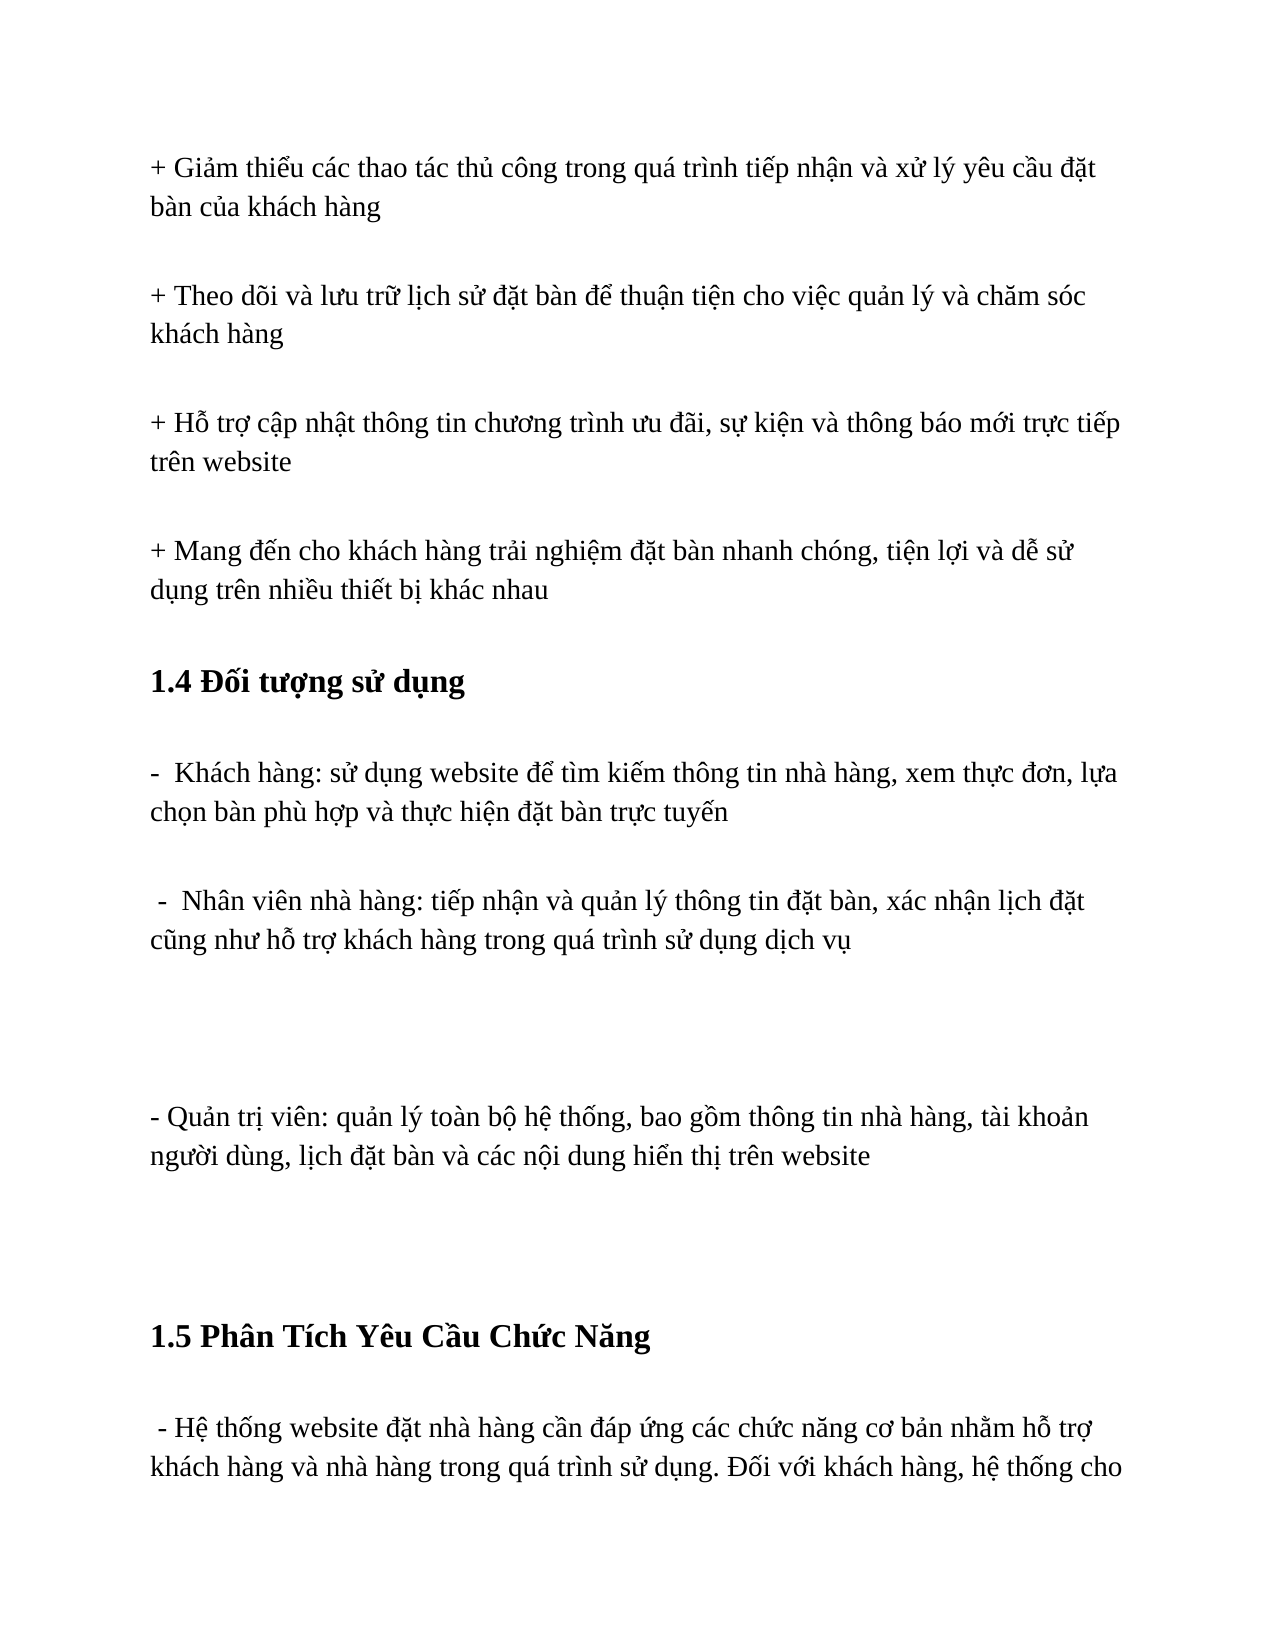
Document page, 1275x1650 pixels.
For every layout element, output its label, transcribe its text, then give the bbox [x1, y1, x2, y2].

text 1.5 Phân Tích Yêu Cầu Chức Năng [150, 1316, 1125, 1354]
text + Mang đến cho khách hàng trải nghiệm đặt bàn nhanh chóng, tiện lợi và dễ sử dụng trên nhiều thiết bị khác nhau [150, 533, 1125, 606]
text - Khách hàng: sử dụng website để tìm kiếm thông tin nhà hàng, xem thực đơn, lựa chọn bàn phù hợp và thực hiện đặt bàn trực tuyến [150, 755, 1125, 828]
text + Giảm thiểu các thao tác thủ công trong quá trình tiếp nhận và xử lý yêu cầu đặt bàn của khách hàng [150, 150, 1125, 222]
text - Hệ thống website đặt nhà hàng cần đáp ứng các chức năng cơ bản nhằm hỗ trợ khách hàng và nhà hàng trong quá trình sử dụng. Đối với khách hàng, hệ thống cho [150, 1410, 1125, 1483]
text + Hỗ trợ cập nhật thông tin chương trình ưu đãi, sự kiện và thông báo mới trực tiếp trên website [150, 405, 1125, 478]
text - Quản trị viên: quản lý toàn bộ hệ thống, bao gồm thông tin nhà hàng, tài khoản người dùng, lịch đặt bàn và các nội dung hiển thị trên website [150, 1099, 1125, 1172]
text - Nhân viên nhà hàng: tiếp nhận và quản lý thông tin đặt bàn, xác nhận lịch đặt cũng như hỗ trợ khách hàng trong quá trình sử dụng dịch vụ [150, 883, 1125, 955]
text + Theo dõi và lưu trữ lịch sử đặt bàn để thuận tiện cho việc quản lý và chăm sóc khách hàng [150, 278, 1125, 350]
text 1.4 Đối tượng sử dụng [150, 661, 1125, 699]
